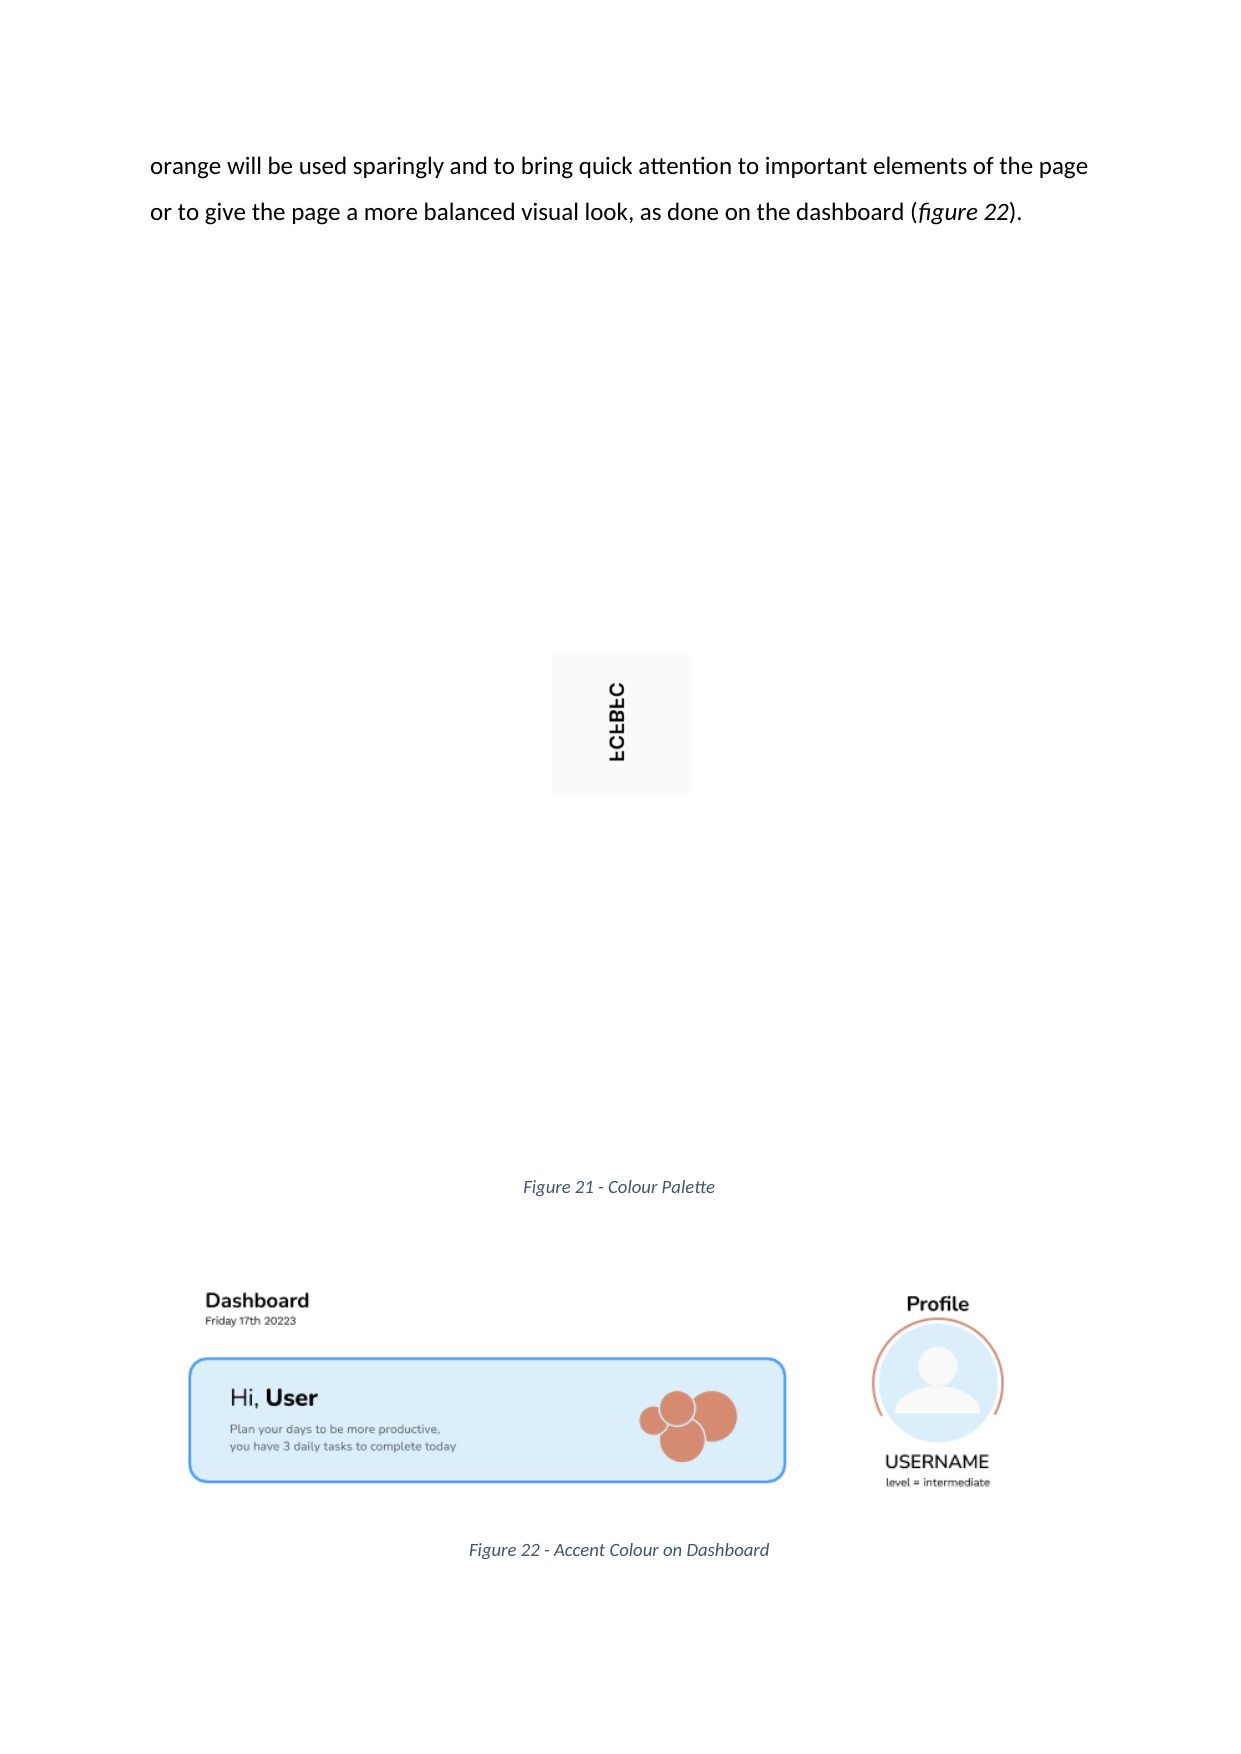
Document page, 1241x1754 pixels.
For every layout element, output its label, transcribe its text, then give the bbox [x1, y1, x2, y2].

text Figure 21 - Colour Palette [150, 1175, 1090, 1198]
text orange will be used sparingly and to bring quick attention to important elements of the page or to give the page a more balanced visual look, as done on the dashboard (figure 22). [150, 150, 1090, 226]
text Figure 22 - Accent Colour on Dashboard [150, 1538, 1090, 1561]
